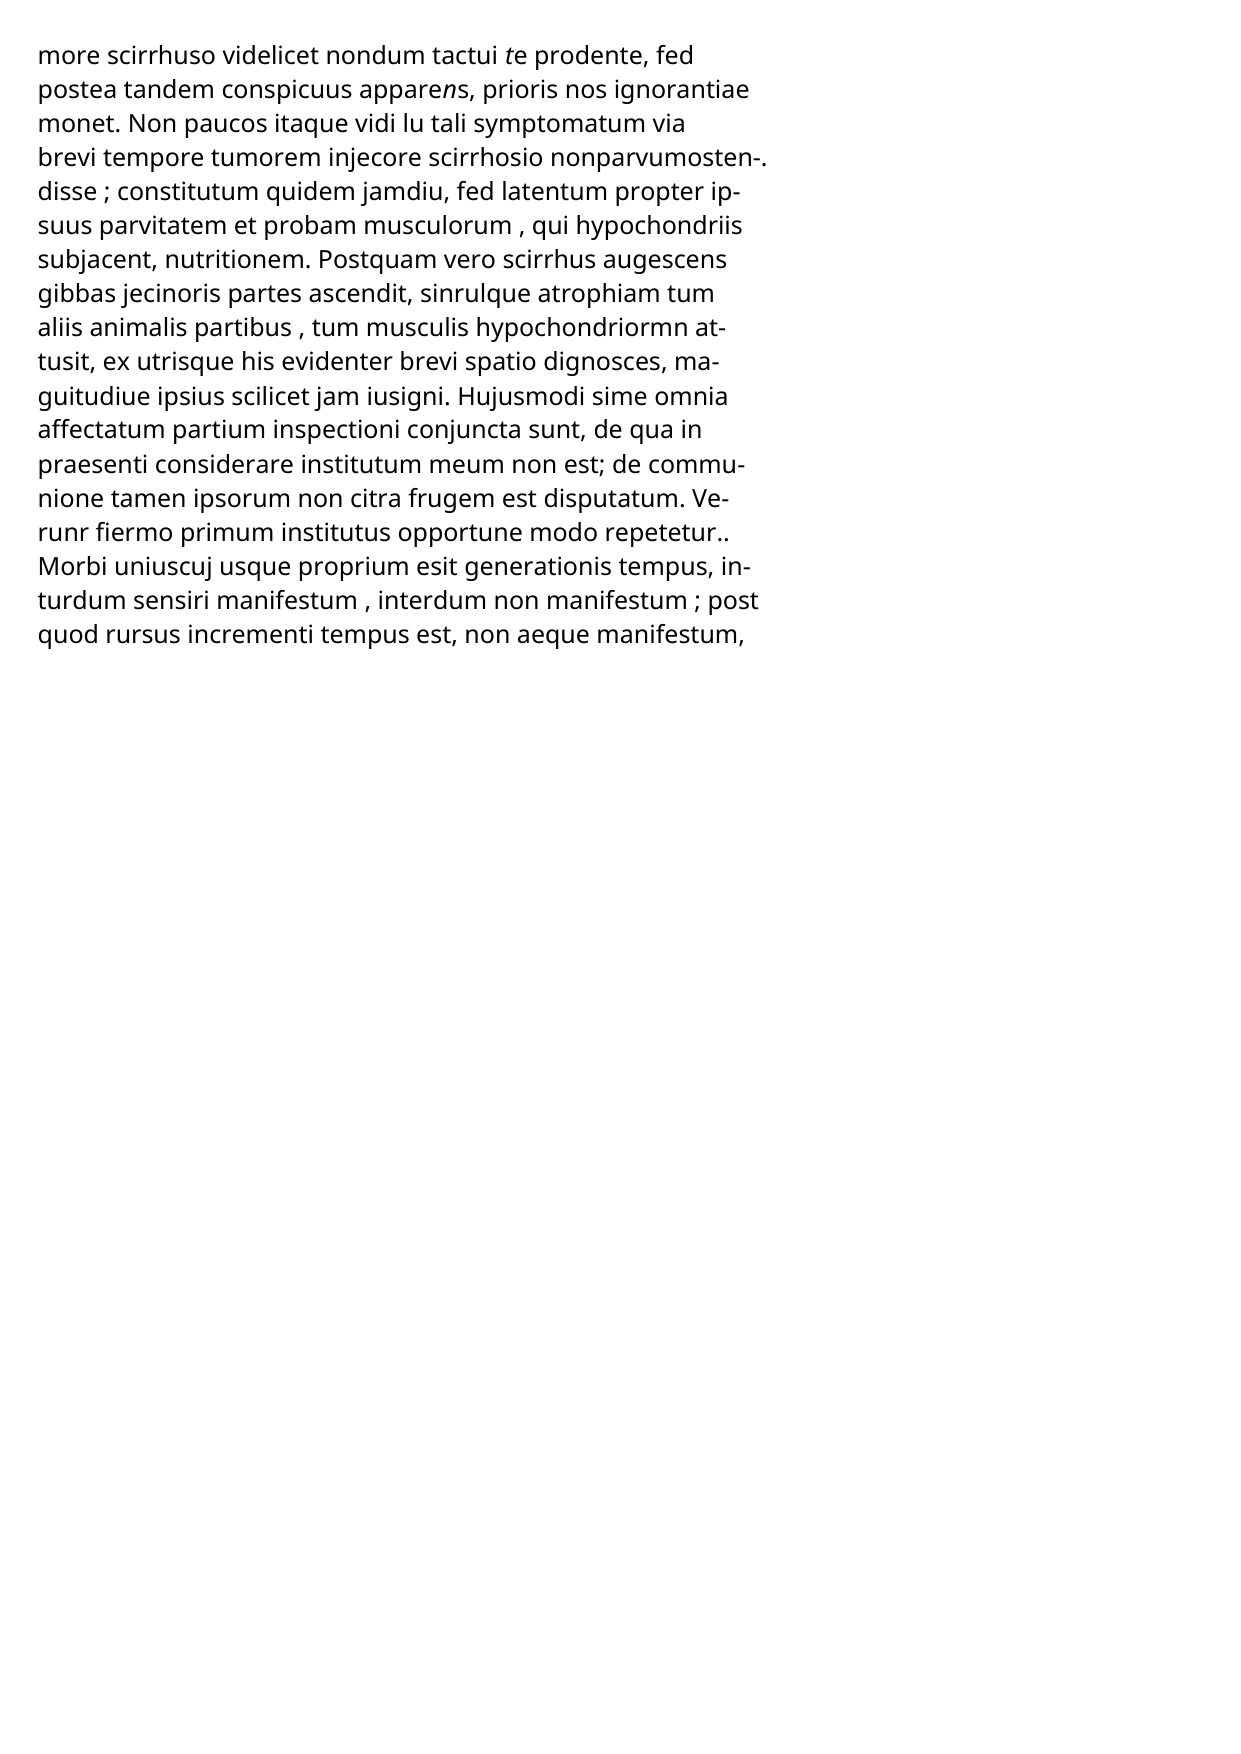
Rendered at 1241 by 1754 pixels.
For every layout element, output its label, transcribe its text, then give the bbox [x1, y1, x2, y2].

text more scirrhuso videlicet nondum tactui te prodente, fed postea tandem conspicuus apparens, prioris nos ignorantiae monet. Non paucos itaque vidi lu tali symptomatum via brevi tempore tumorem injecore scirrhosio nonparvumosten-. disse ; constitutum quidem jamdiu, fed latentum propter ip- suus parvitatem et probam musculorum , qui hypochondriis subjacent, nutritionem. Postquam vero scirrhus augescens gibbas jecinoris partes ascendit, sinrulque atrophiam tum aliis animalis partibus , tum musculis hypochondriormn at- tusit, ex utrisque his evidenter brevi spatio dignosces, ma- guitudiue ipsius scilicet jam iusigni. Hujusmodi sime omnia affectatum partium inspectioni conjuncta sunt, de qua in praesenti considerare institutum meum non est; de commu- nione tamen ipsorum non citra frugem est disputatum. Ve- runr fiermo primum institutus opportune modo repetetur.. Morbi uniuscuj usque proprium esit generationis tempus, in- turdum sensiri manifestum , interdum non manifestum ; post quod rursus incrementi tempus est, non aeque manifestum, [37, 37, 1203, 651]
